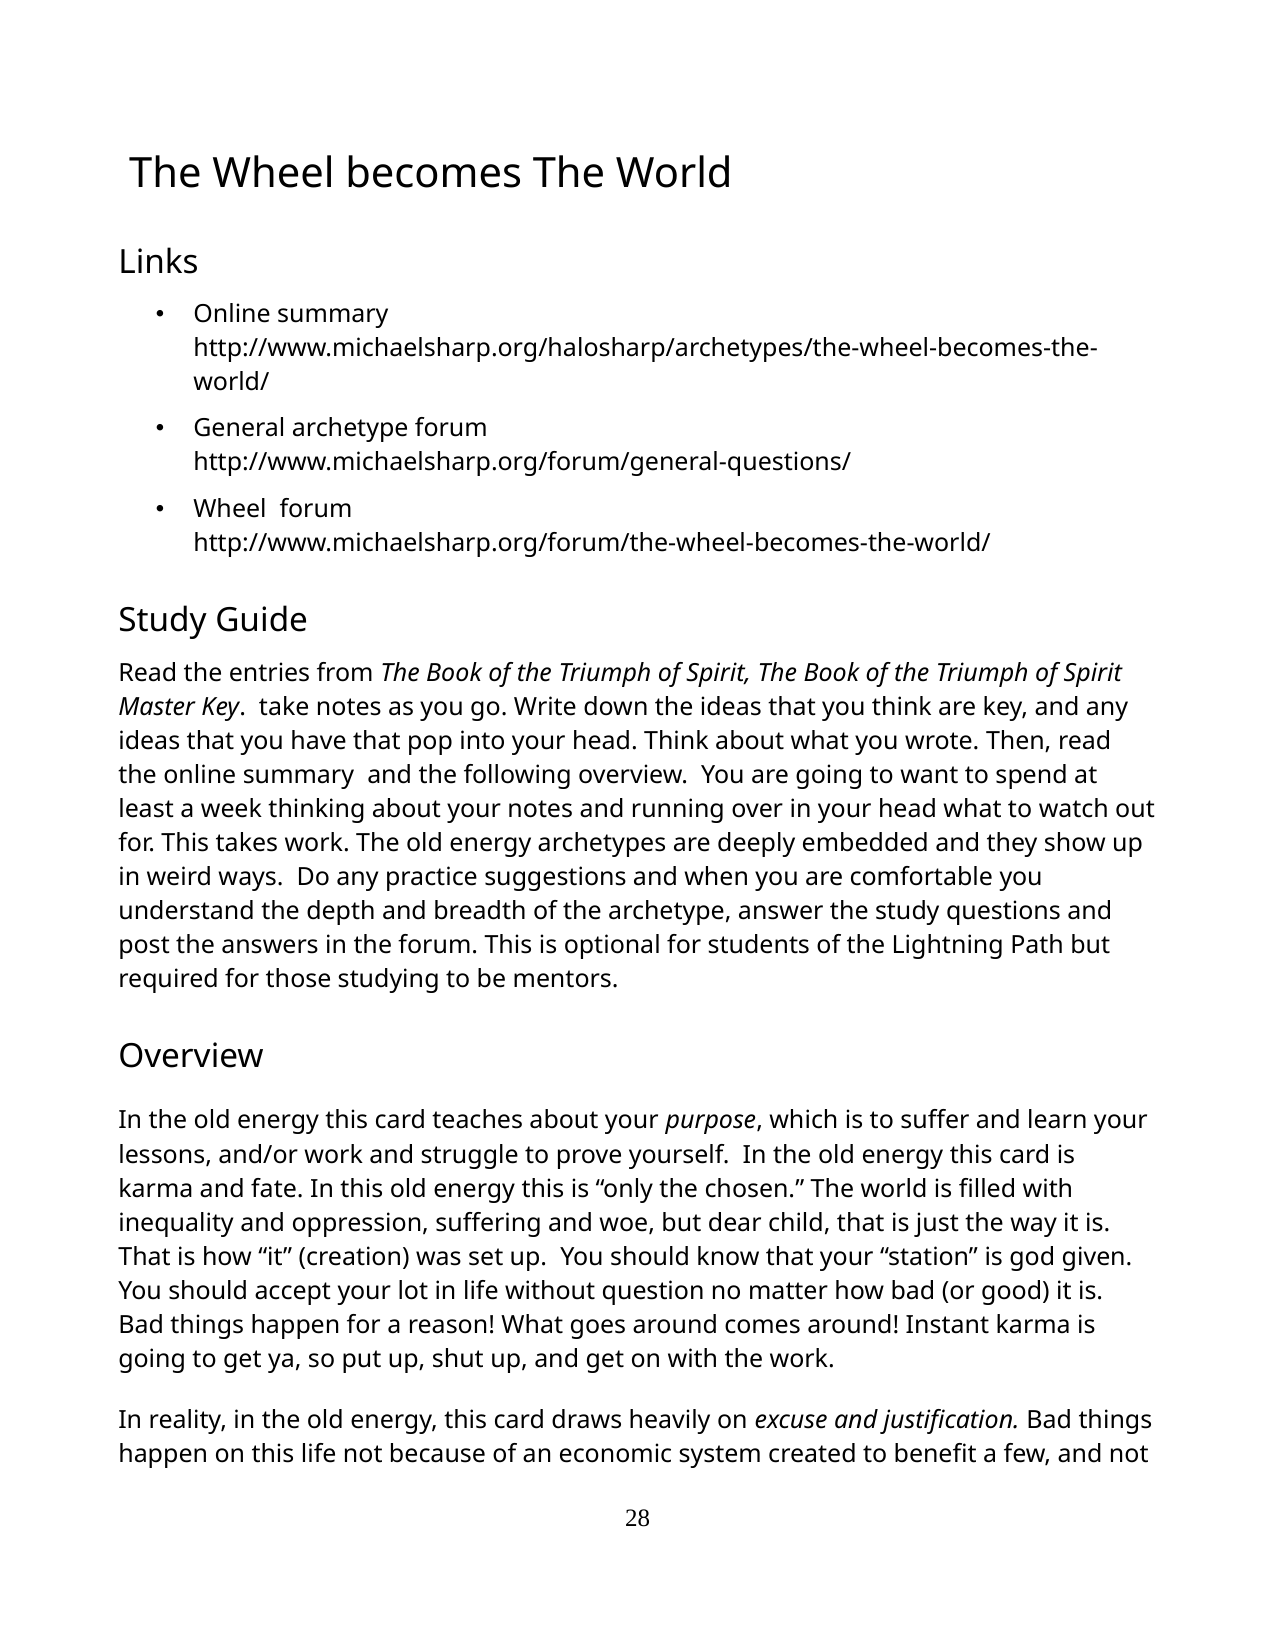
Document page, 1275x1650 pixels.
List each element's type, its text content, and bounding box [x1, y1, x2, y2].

subtitle Overview [118, 1032, 1157, 1078]
list Wheel forum http://www.michaelsharp.org/forum/the-wheel-becomes-the-world/ [156, 491, 1157, 559]
subtitle Links [118, 237, 1157, 283]
text In the old energy this card teaches about your purpose, which is to suffer and learn your lessons, and/or work and struggle to prove yourself. In the old energy this card is karma and fate. In this old energy this is “only the chosen.” The world is filled with inequality and oppression, suffering and woe, but dear child, that is just the way it is. That is how “it” (creation) was set up. You should know that your “station” is god given. You should accept your lot in life without question no matter how bad (or good) it is. Bad things happen for a reason! What goes around comes around! Instant karma is going to get ya, so put up, shut up, and get on with the work. [118, 1102, 1157, 1375]
list General archetype forum http://www.michaelsharp.org/forum/general-questions/ [156, 410, 1157, 478]
list Online summary http://www.michaelsharp.org/halosharp/archetypes/the-wheel-becomes-the-world/ [156, 295, 1157, 397]
subtitle The Wheel becomes The World [118, 143, 1157, 200]
text Read the entries from The Book of the Triumph of Spirit, The Book of the Triumph of Spirit Master Key. take notes as you go. Write down the ideas that you think are key, and any ideas that you have that pop into your head. Think about what you wrote. Then, read the online summary and the following overview. You are going to want to spend at least a week thinking about your notes and running over in your head what to watch out for. This takes work. The old energy archetypes are deeply embedded and they show up in weird ways. Do any practice suggestions and when you are comfortable you understand the depth and breadth of the archetype, answer the study questions and post the answers in the forum. This is optional for students of the Lightning Path but required for those studying to be mentors. [118, 654, 1157, 995]
subtitle Study Guide [118, 596, 1157, 642]
text In reality, in the old energy, this card draws heavily on excuse and justification. Bad things happen on this life not because of an economic system created to benefit a few, and not [118, 1402, 1157, 1470]
